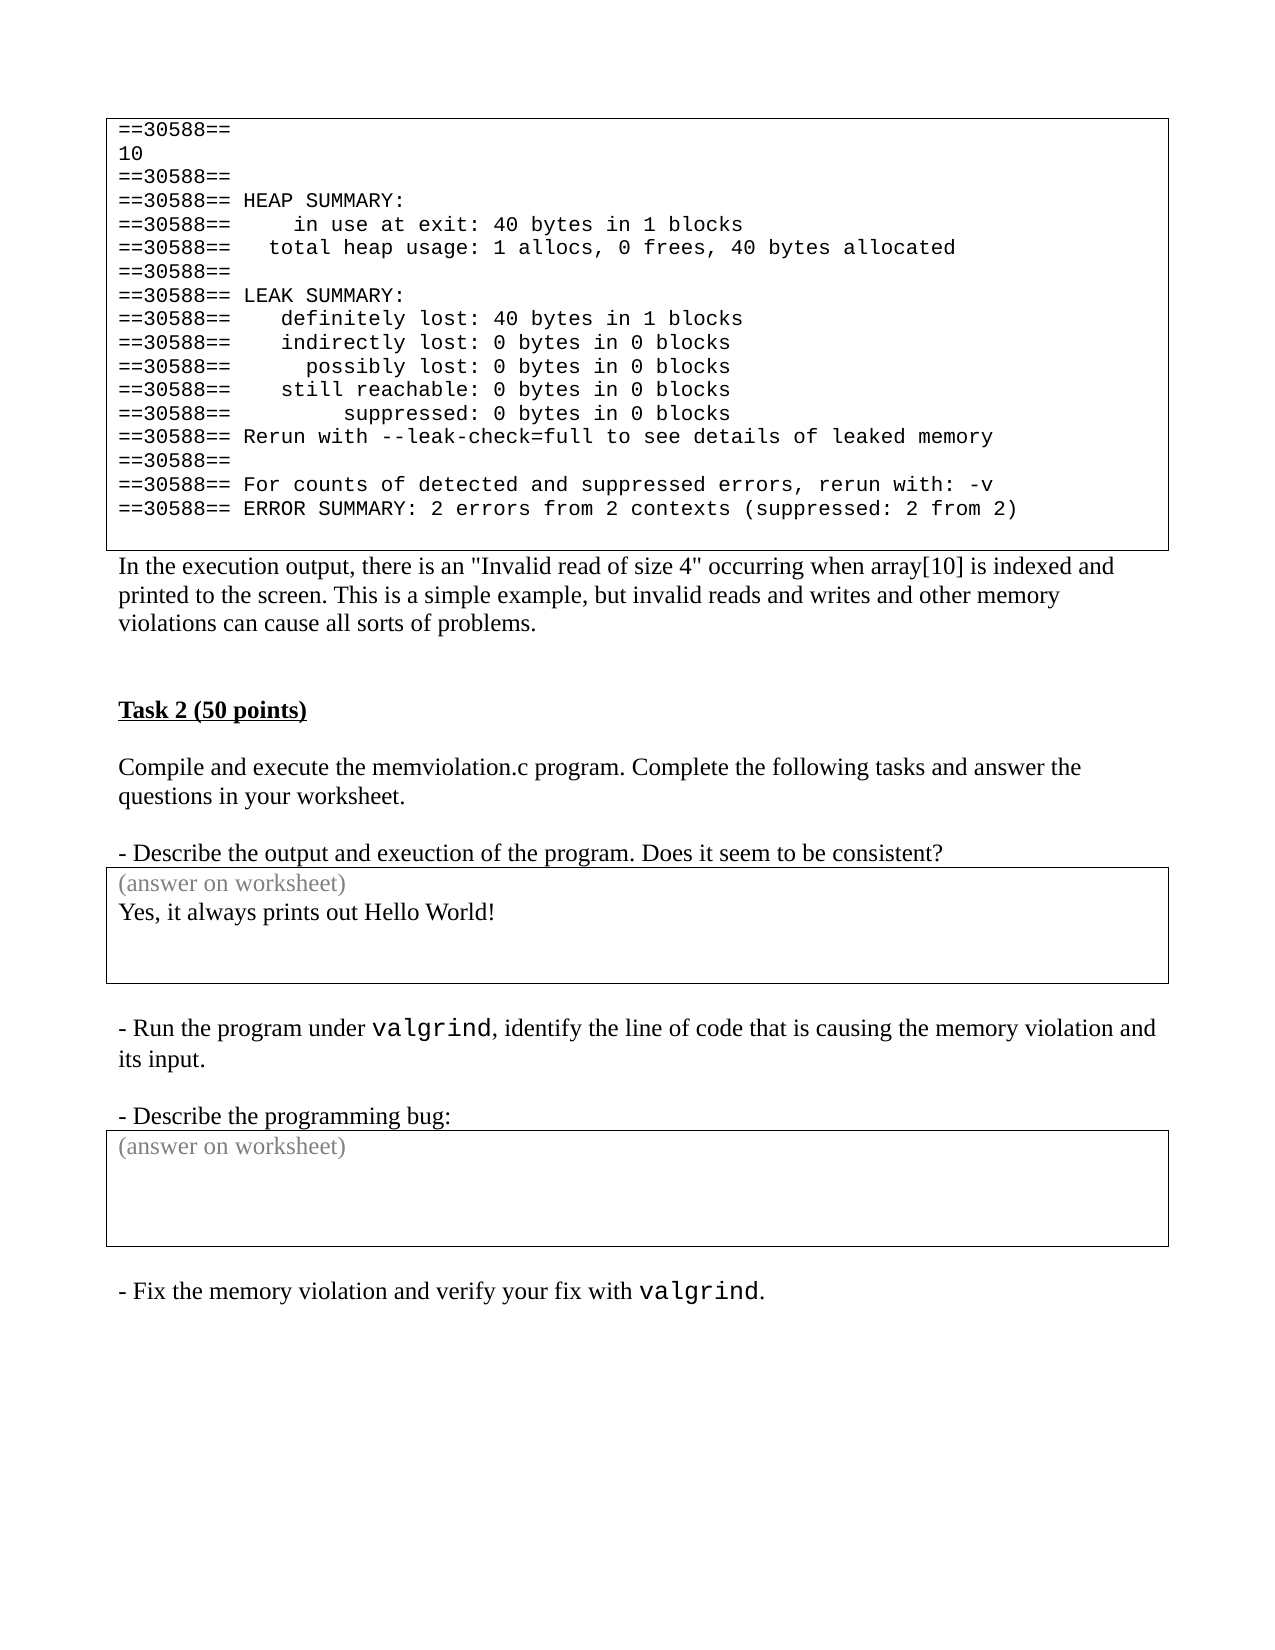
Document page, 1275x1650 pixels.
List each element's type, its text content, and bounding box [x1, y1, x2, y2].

text In the execution output, there is an "Invalid read of size 4" occurring when array[10] is indexed and printed to the screen. This is a simple example, but invalid reads and writes and other memory violations can cause all sorts of problems. [118, 551, 1157, 637]
text - Run the program under valgrind, identify the line of code that is causing the memory violation and its input. [118, 1013, 1157, 1073]
table_header ==30588== 10 ==30588== ==30588== HEAP SUMMARY: ==30588== in use at exit: 40 bytes in 1 blocks ==30588== total heap usage: 1 allocs, 0 frees, 40 bytes allocated ==30588== ==30588== LEAK SUMMARY: ==30588== definitely lost: 40 bytes in 1 blocks ==30588== indirectly lost: 0 bytes in 0 blocks ==30588== possibly lost: 0 bytes in 0 blocks ==30588== still reachable: 0 bytes in 0 blocks ==30588== suppressed: 0 bytes in 0 blocks ==30588== Rerun with --leak-check=full to see details of leaked memory ==30588== ==30588== For counts of detected and suppressed errors, rerun with: -v ==30588== ERROR SUMMARY: 2 errors from 2 contexts (suppressed: 2 from 2) [107, 119, 1168, 550]
table_header (answer on worksheet) Yes, it always prints out Hello World! [107, 868, 1168, 983]
text Task 2 (50 points) [118, 695, 1157, 723]
text - Describe the output and exeuction of the program. Does it seem to be consistent? [118, 838, 1157, 867]
table_header (answer on worksheet) [107, 1131, 1168, 1246]
text - Describe the programming bug: [118, 1101, 1157, 1130]
text - Fix the memory violation and verify your fix with valgrind. [118, 1276, 1157, 1307]
text Compile and execute the memviolation.c program. Complete the following tasks and answer the questions in your worksheet. [118, 752, 1157, 810]
